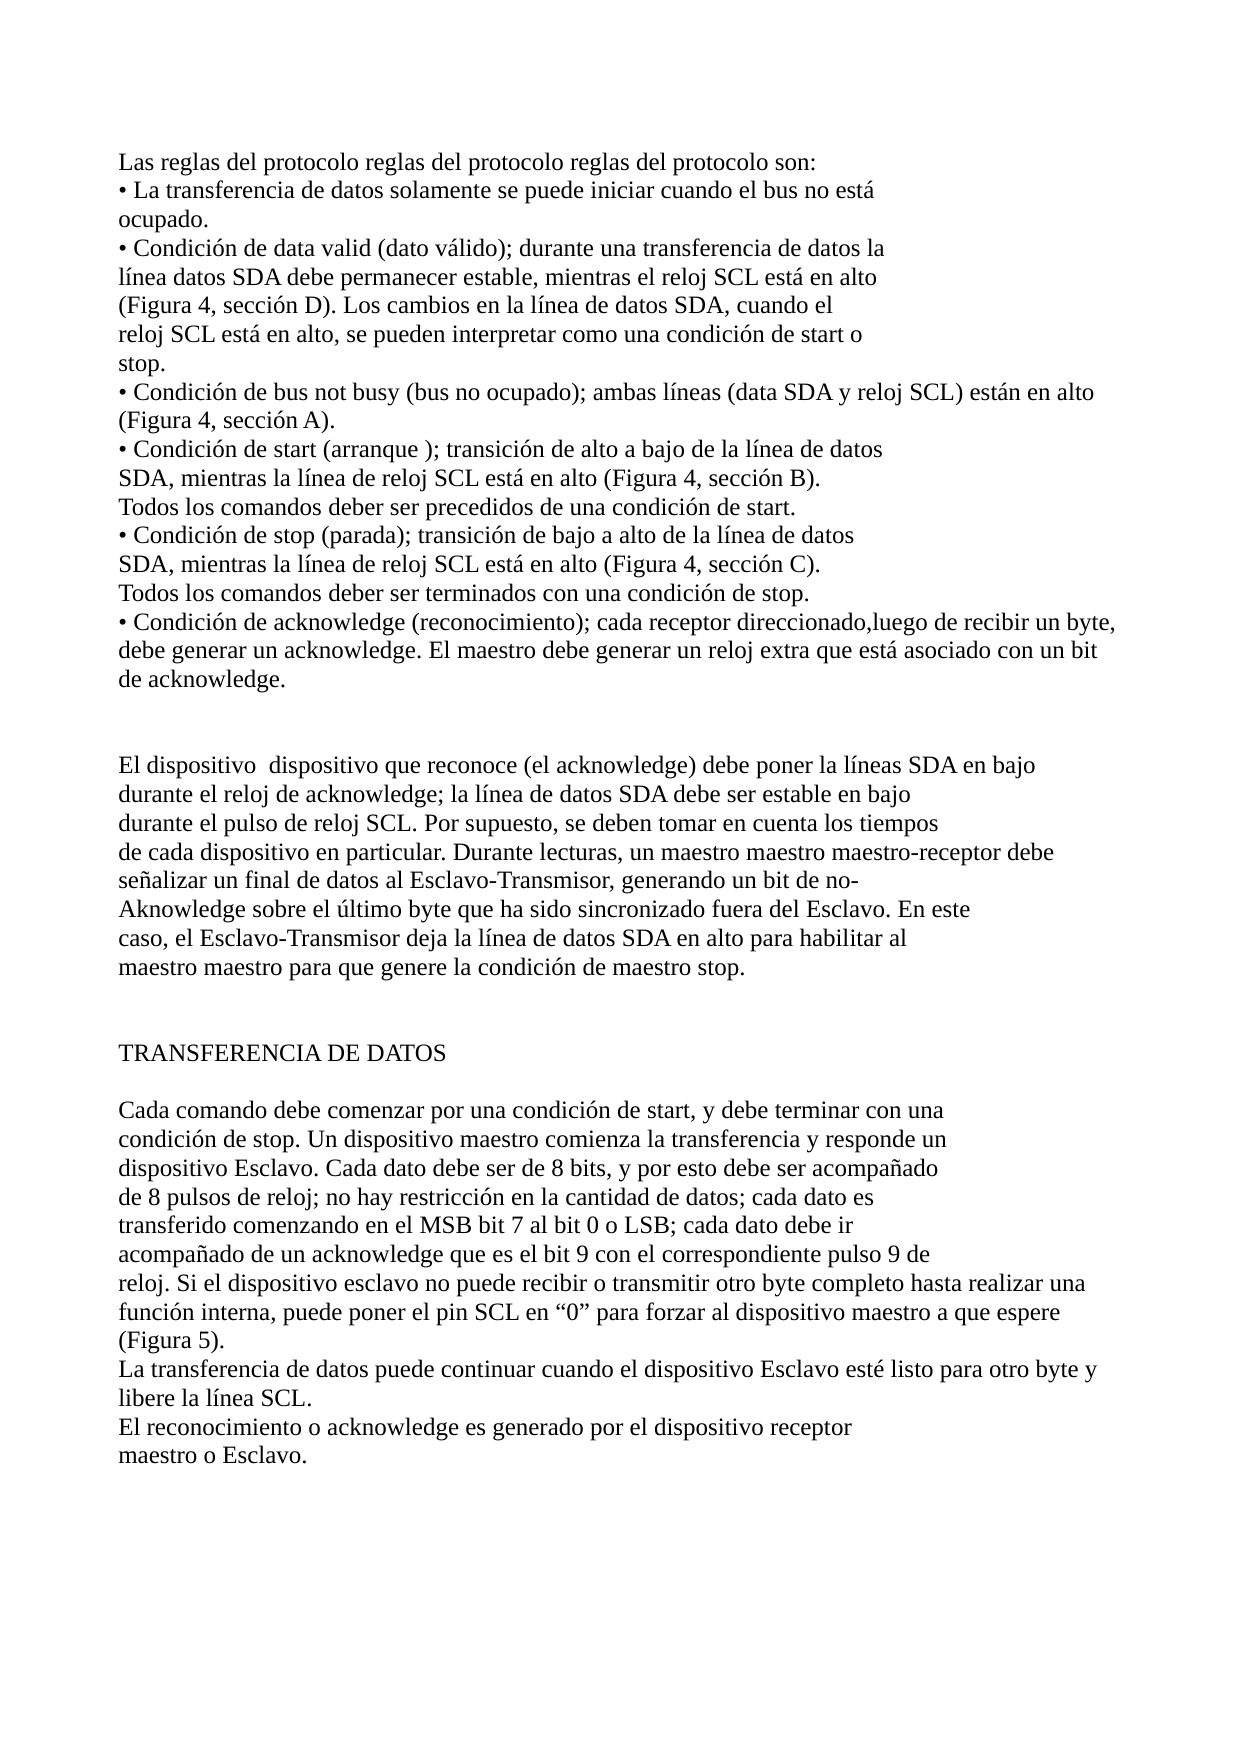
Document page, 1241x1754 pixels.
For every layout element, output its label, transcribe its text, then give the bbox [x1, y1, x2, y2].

text Las reglas del protocolo reglas del protocolo reglas del protocolo son: [118, 147, 1122, 176]
text SDA, mientras la línea de reloj SCL está en alto (Figura 4, sección B). [118, 463, 1122, 492]
text caso, el Esclavo-Transmisor deja la línea de datos SDA en alto para habilitar al [118, 923, 1122, 952]
text durante el reloj de acknowledge; la línea de datos SDA debe ser estable en bajo [118, 779, 1122, 808]
text stop. [118, 348, 1122, 377]
text SDA, mientras la línea de reloj SCL está en alto (Figura 4, sección C). [118, 549, 1122, 578]
text El reconocimiento o acknowledge es generado por el dispositivo receptor [118, 1412, 1122, 1441]
text Aknowledge sobre el último byte que ha sido sincronizado fuera del Esclavo. En este [118, 894, 1122, 923]
text transferido comenzando en el MSB bit 7 al bit 0 o LSB; cada dato debe ir [118, 1211, 1122, 1239]
text durante el pulso de reloj SCL. Por supuesto, se deben tomar en cuenta los tiempos [118, 808, 1122, 837]
text TRANSFERENCIA DE DATOS [118, 1038, 1122, 1067]
text • La transferencia de datos solamente se puede iniciar cuando el bus no está [118, 176, 1122, 204]
text línea datos SDA debe permanecer estable, mientras el reloj SCL está en alto [118, 262, 1122, 291]
text (Figura 4, sección D). Los cambios en la línea de datos SDA, cuando el [118, 291, 1122, 319]
text señalizar un final de datos al Esclavo-Transmisor, generando un bit de no- [118, 866, 1122, 894]
text condición de stop. Un dispositivo maestro comienza la transferencia y responde un [118, 1124, 1122, 1153]
text acompañado de un acknowledge que es el bit 9 con el correspondiente pulso 9 de [118, 1239, 1122, 1268]
text Cada comando debe comenzar por una condición de start, y debe terminar con una [118, 1096, 1122, 1124]
text • Condición de acknowledge (reconocimiento); cada receptor direccionado,luego de recibir un byte, debe generar un acknowledge. El maestro debe generar un reloj extra que está asociado con un bit de acknowledge. [118, 607, 1122, 693]
text de cada dispositivo en particular. Durante lecturas, un maestro maestro maestro-receptor debe [118, 837, 1122, 866]
text reloj SCL está en alto, se pueden interpretar como una condición de start o [118, 319, 1122, 348]
text Todos los comandos deber ser terminados con una condición de stop. [118, 578, 1122, 607]
text maestro o Esclavo. [118, 1441, 1122, 1469]
text dispositivo Esclavo. Cada dato debe ser de 8 bits, y por esto debe ser acompañado [118, 1153, 1122, 1182]
text • Condición de start (arranque ); transición de alto a bajo de la línea de datos [118, 434, 1122, 463]
text reloj. Si el dispositivo esclavo no puede recibir o transmitir otro byte completo hasta realizar una función interna, puede poner el pin SCL en “0” para forzar al dispositivo maestro a que espere (Figura 5). La transferencia de datos puede continuar cuando el dispositivo Esclavo esté listo para otro byte y libere la línea SCL. [118, 1268, 1122, 1412]
text maestro maestro para que genere la condición de maestro stop. [118, 952, 1122, 981]
text • Condición de bus not busy (bus no ocupado); ambas líneas (data SDA y reloj SCL) están en alto (Figura 4, sección A). [118, 377, 1122, 434]
text Todos los comandos deber ser precedidos de una condición de start. [118, 492, 1122, 521]
text • Condición de data valid (dato válido); durante una transferencia de datos la [118, 233, 1122, 262]
text El dispositivo dispositivo que reconoce (el acknowledge) debe poner la líneas SDA en bajo [118, 751, 1122, 779]
text • Condición de stop (parada); transición de bajo a alto de la línea de datos [118, 521, 1122, 549]
text ocupado. [118, 204, 1122, 233]
text de 8 pulsos de reloj; no hay restricción en la cantidad de datos; cada dato es [118, 1182, 1122, 1211]
